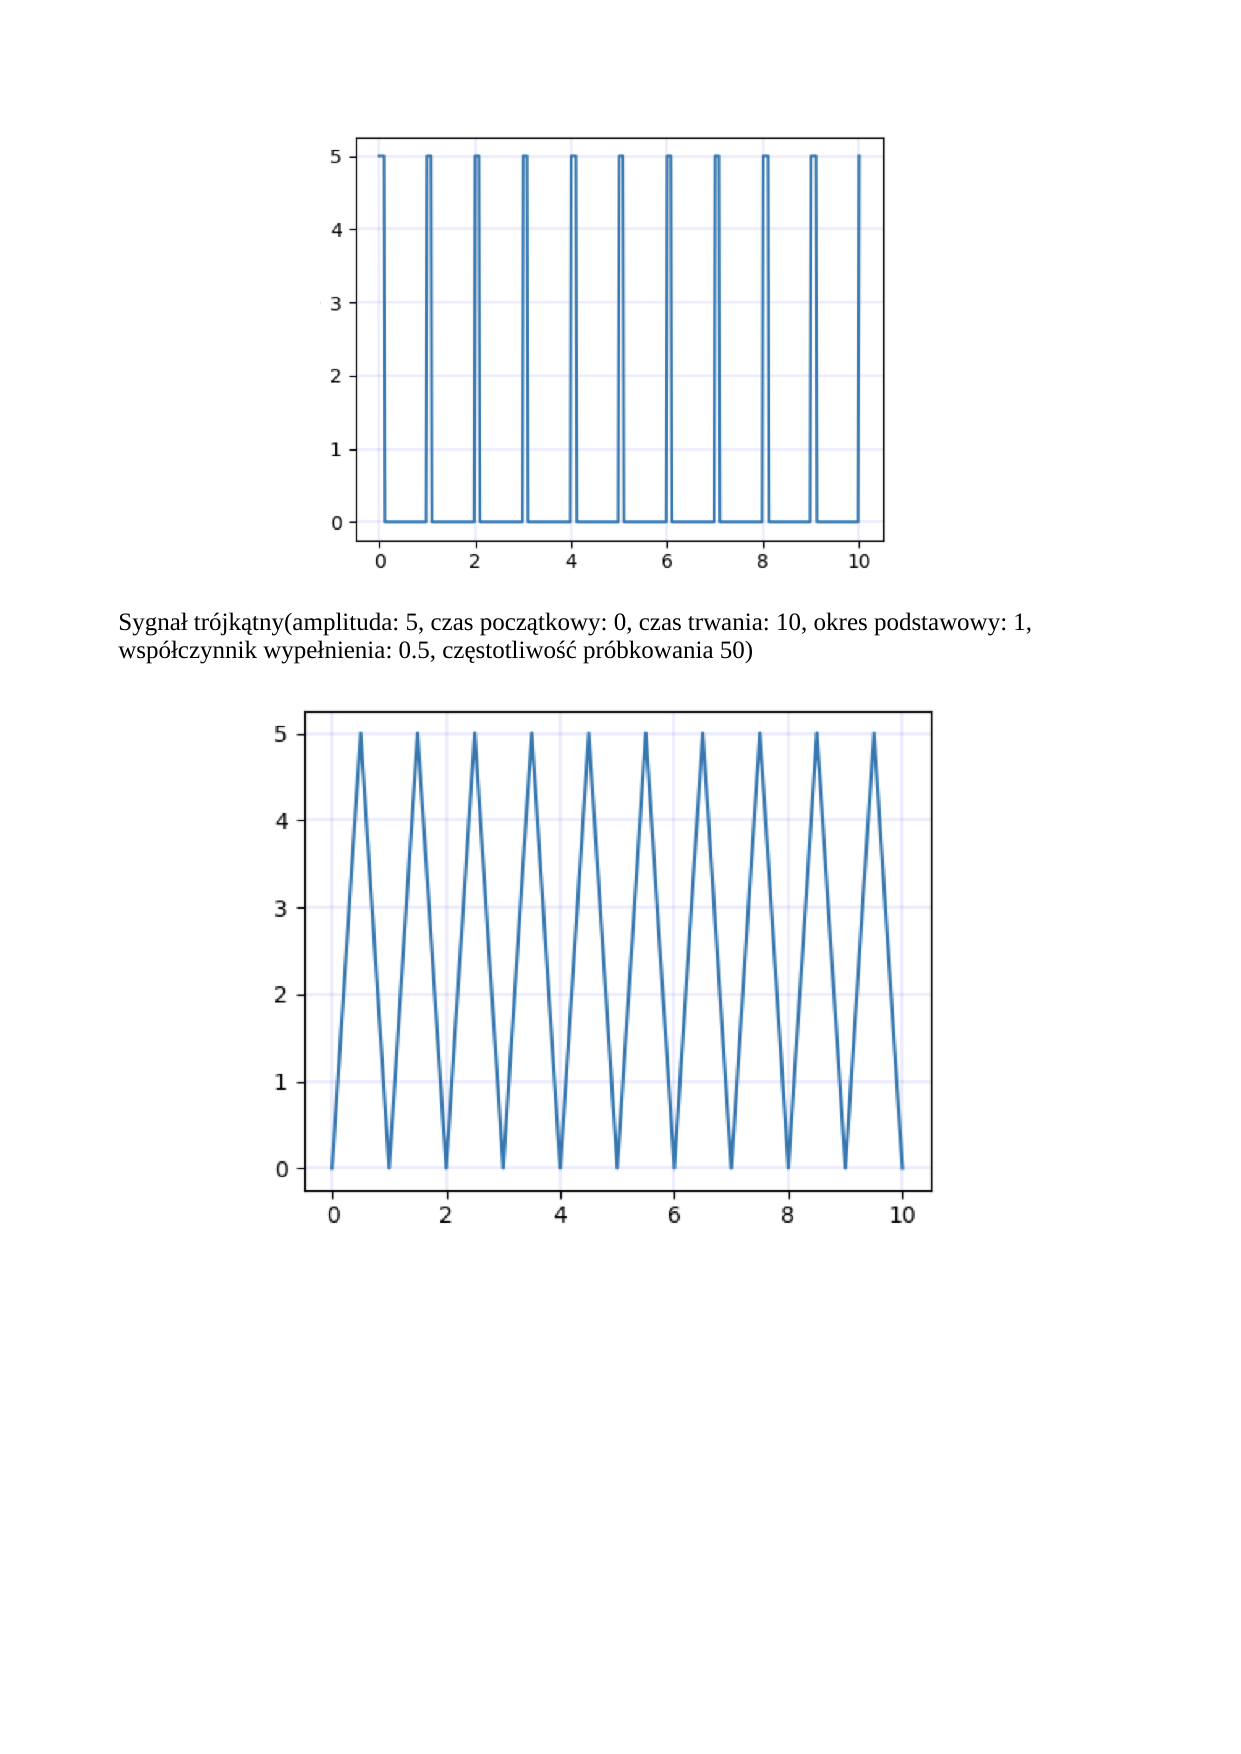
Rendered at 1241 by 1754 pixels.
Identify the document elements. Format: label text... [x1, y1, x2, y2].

text Sygnał trójkątny(amplituda: 5, czas początkowy: 0, czas trwania: 10, okres podstawowy: 1, współczynnik wypełnienia: 0.5, częstotliwość próbkowania 50) [118, 607, 1122, 664]
picture [270, 693, 971, 1232]
picture [320, 118, 920, 577]
